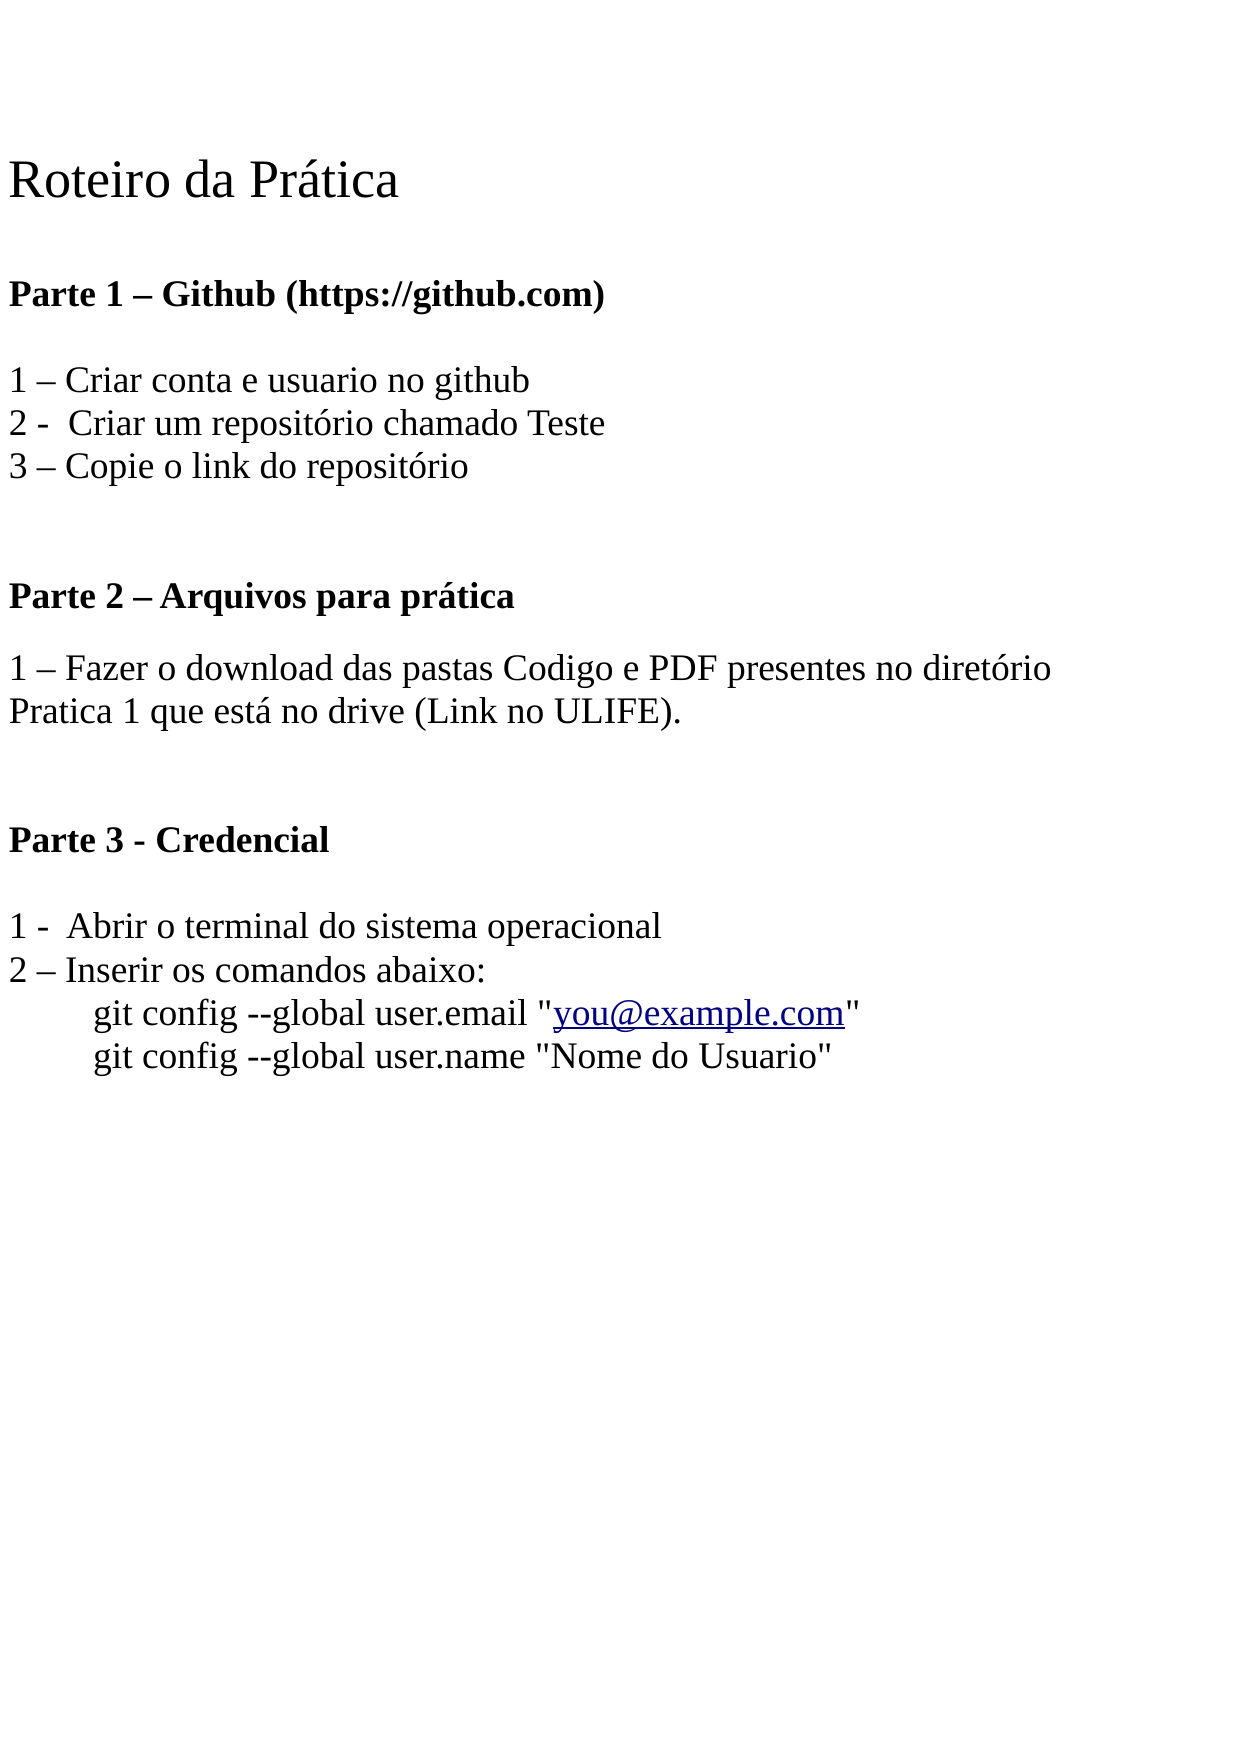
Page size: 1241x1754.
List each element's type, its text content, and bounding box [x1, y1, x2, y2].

text Parte 1 – Github (https://github.com) [8, 271, 1122, 314]
text Parte 2 – Arquivos para prática [8, 573, 1122, 616]
text 2 - Criar um repositório chamado Teste [8, 401, 1122, 444]
text 1 - Abrir o terminal do sistema operacional [8, 904, 1122, 947]
text 2 – Inserir os comandos abaixo: [8, 947, 1122, 990]
text git config --global user.name "Nome do Usuario" [8, 1033, 1122, 1076]
text 1 – Fazer o download das pastas Codigo e PDF presentes no diretório Pratica 1 que está no drive (Link no ULIFE). [8, 645, 1122, 731]
text git config --global user.email "you@example.com" [8, 990, 1122, 1033]
text Roteiro da Prática [8, 147, 1122, 209]
text 1 – Criar conta e usuario no github [8, 358, 1122, 401]
text 3 – Copie o link do repositório [8, 444, 1122, 487]
text Parte 3 - Credencial [8, 818, 1122, 861]
